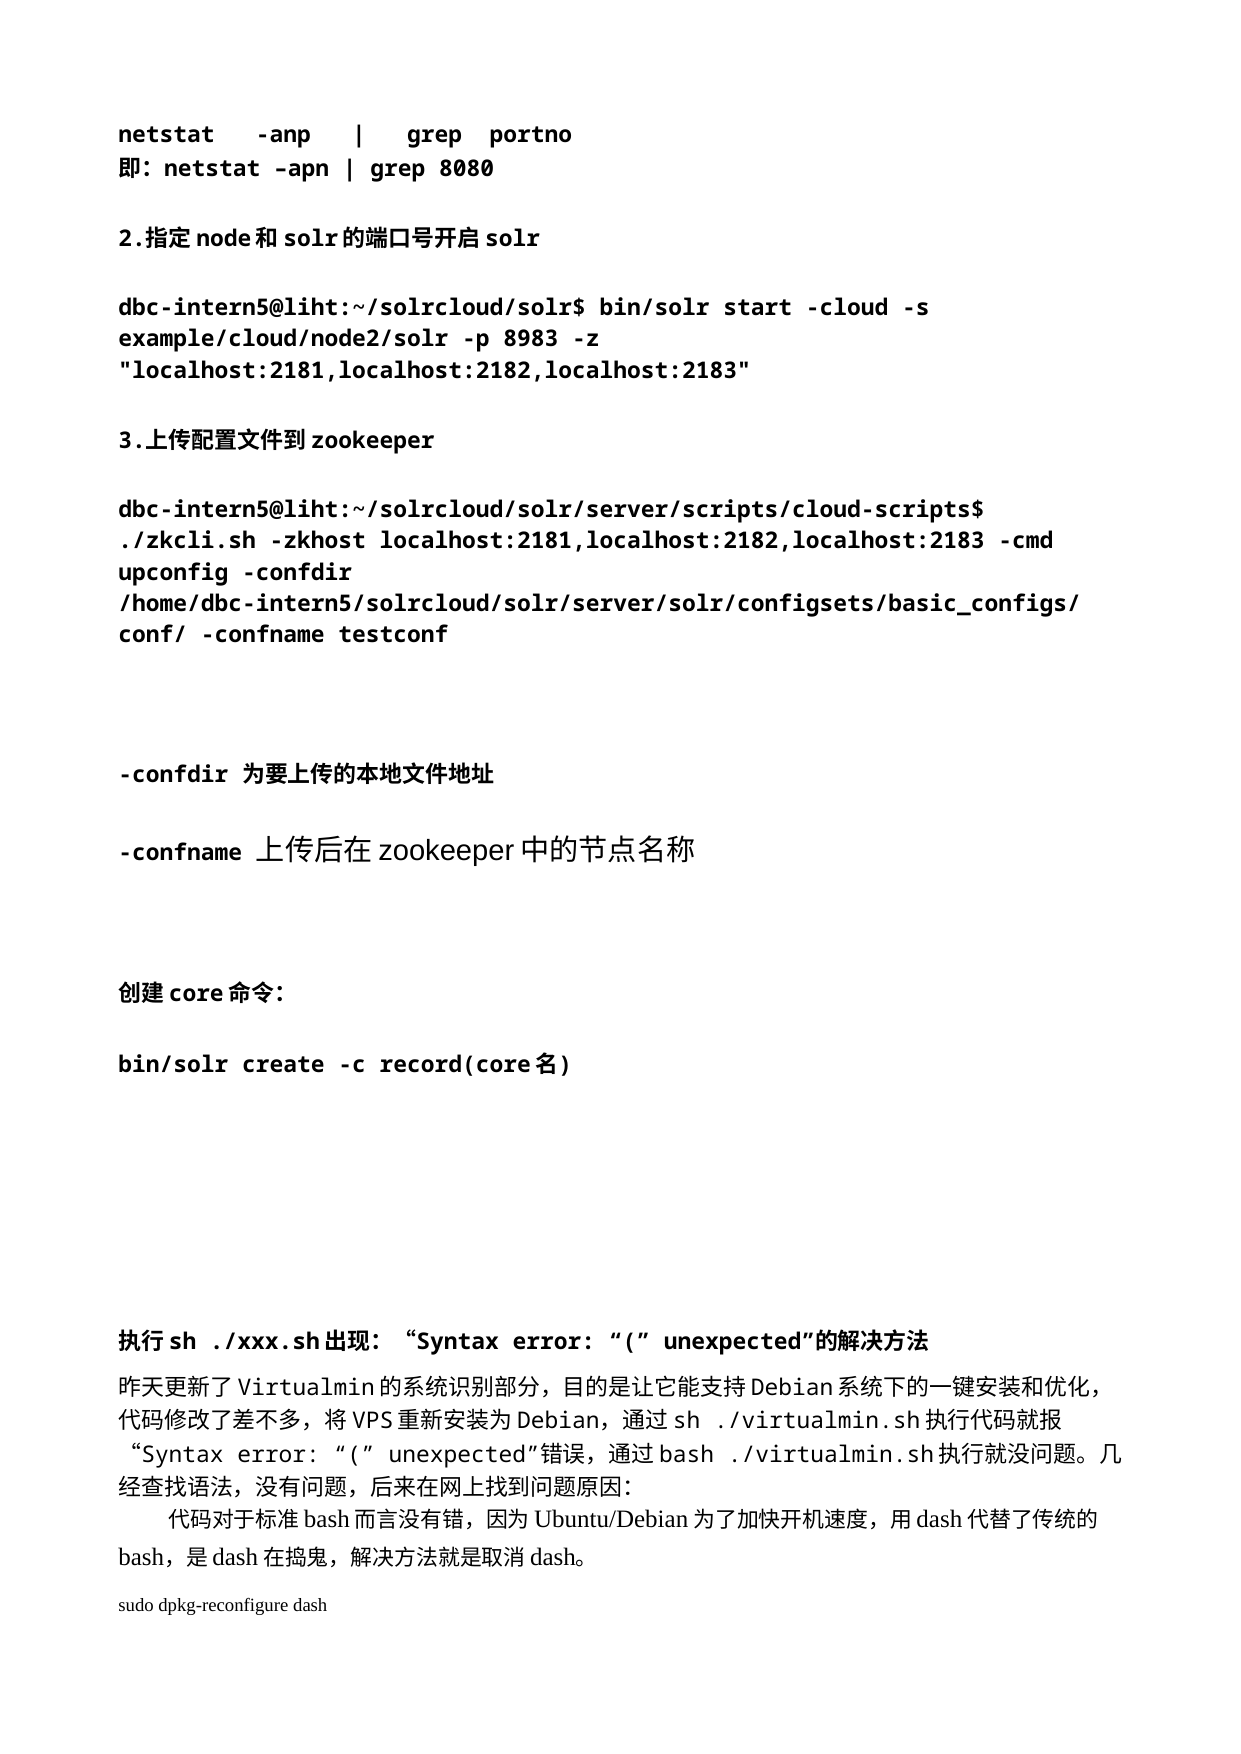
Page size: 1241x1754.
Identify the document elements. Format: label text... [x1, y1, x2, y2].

subtitle dbc-intern5@liht:~/solrcloud/solr/server/scripts/cloud-scripts$ ./zkcli.sh -zkhost localhost:2181,localhost:2182,localhost:2183 -cmd upconfig -confdir /home/dbc-intern5/solrcloud/solr/server/solr/configsets/basic_configs/conf/ -confname testconf [118, 493, 1122, 649]
subtitle 创建core命令： [118, 975, 1122, 1008]
subtitle 2.指定node和solr的端口号开启solr [118, 220, 1122, 253]
subtitle -confname 上传后在zookeeper中的节点名称 [118, 826, 1122, 869]
subtitle 3.上传配置文件到zookeeper [118, 422, 1122, 456]
subtitle bin/solr create -c record(core名) [118, 1046, 1122, 1079]
subtitle 执行sh ./xxx.sh出现：“Syntax error: “(” unexpected”的解决方法 [118, 1323, 1122, 1356]
subtitle netstat -anp | grep portno 即：netstat –apn | grep 8080 [118, 118, 1122, 183]
text 代码对于标准bash而言没有错，因为Ubuntu/Debian为了加快开机速度，用dash代替了传统的bash，是dash在捣鬼，解决方法就是取消dash。 [118, 1502, 1122, 1572]
text sudo dpkg-reconfigure dash [118, 1592, 1122, 1616]
subtitle -confdir 为要上传的本地文件地址 [118, 756, 1122, 789]
text 昨天更新了Virtualmin的系统识别部分，目的是让它能支持Debian系统下的一键安装和优化，代码修改了差不多，将VPS重新安装为Debian，通过sh ./virtualmin.sh执行代码就报“Syntax error: “(” unexpected”错误，通过bash ./virtualmin.sh执行就没问题。几经查找语法，没有问题，后来在网上找到问题原因： [118, 1369, 1122, 1502]
subtitle dbc-intern5@liht:~/solrcloud/solr$ bin/solr start -cloud -s example/cloud/node2/solr -p 8983 -z "localhost:2181,localhost:2182,localhost:2183" [118, 291, 1122, 385]
